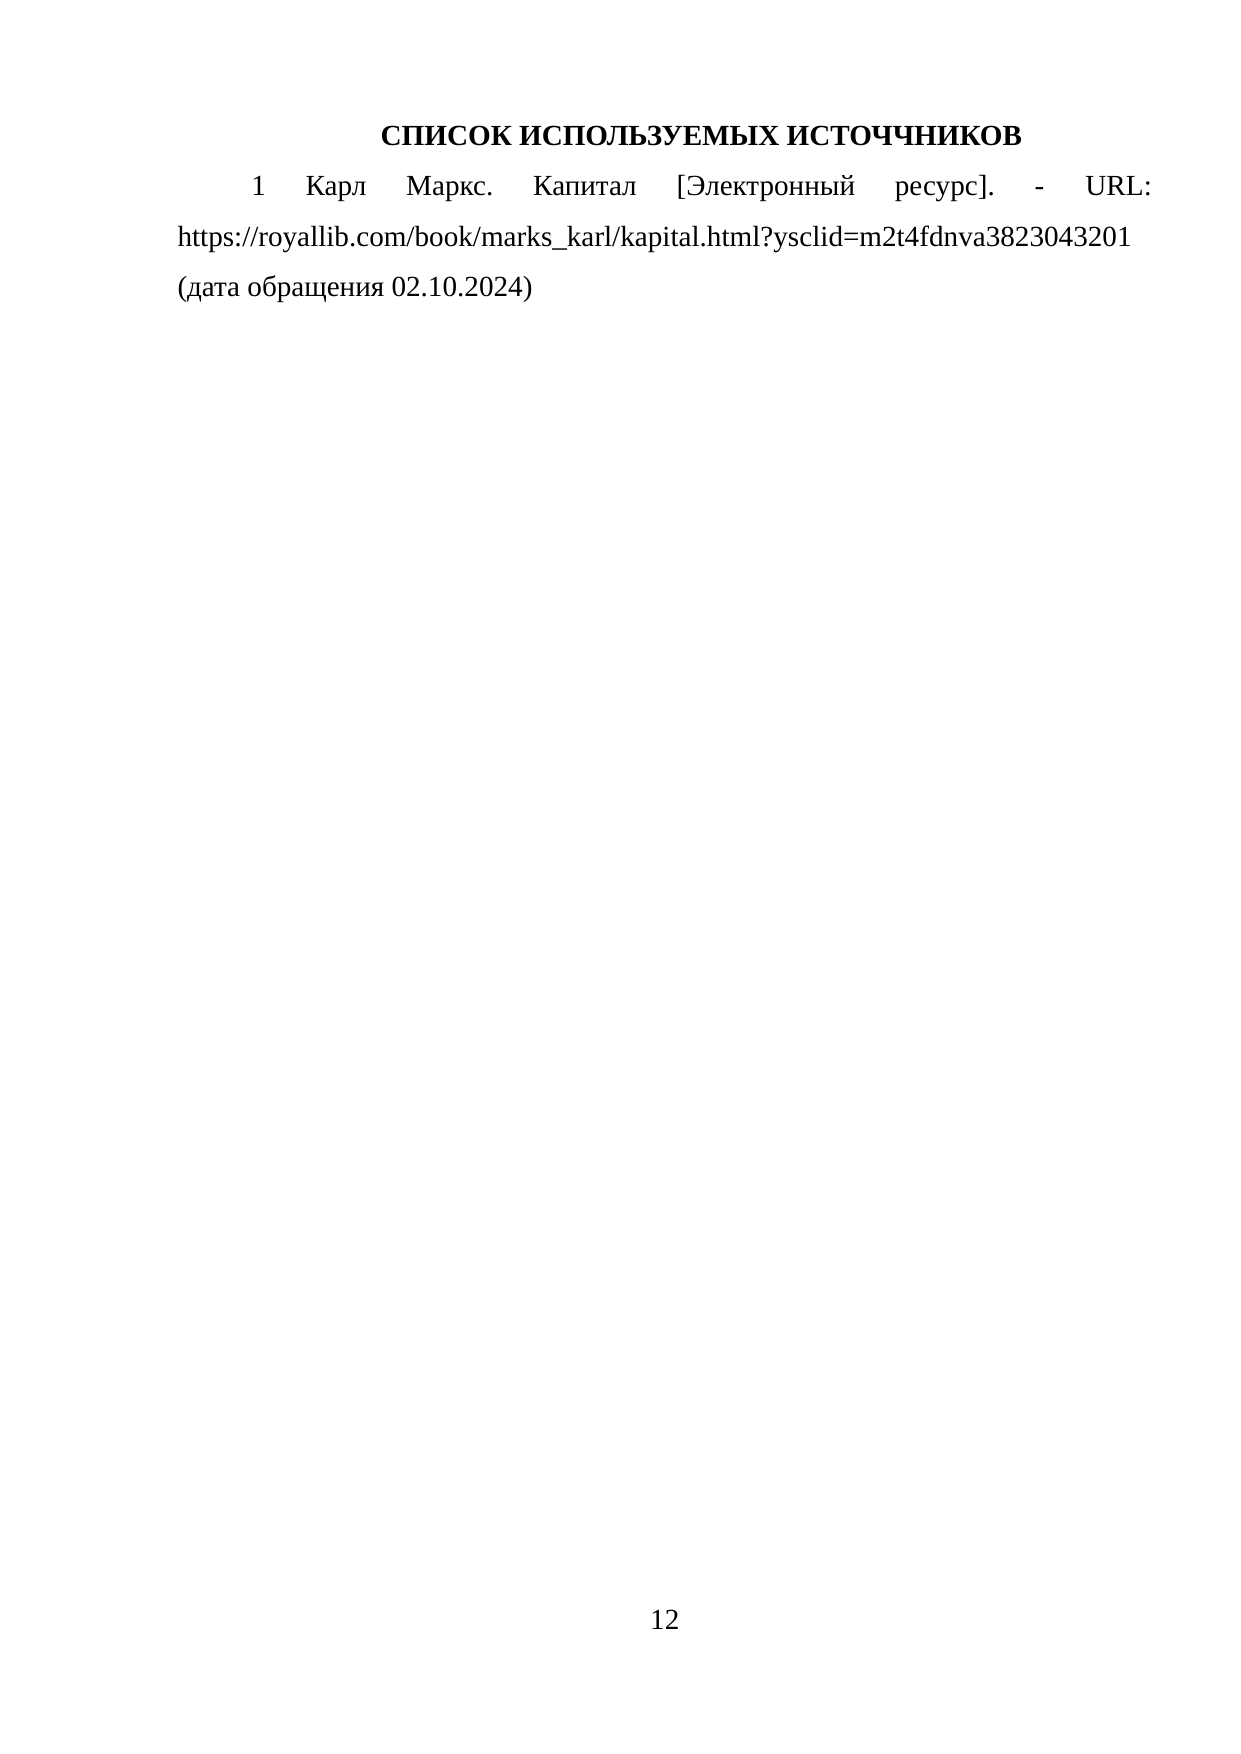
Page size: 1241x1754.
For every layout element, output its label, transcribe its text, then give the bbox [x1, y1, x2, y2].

text СПИСОК ИСПОЛЬЗУЕМЫХ ИСТОЧЧНИКОВ [177, 118, 1152, 152]
text 1 Карл Маркс. Капитал [Электронный ресурс]. - URL: https://royallib.com/book/marks_karl/kapital.html?ysclid=m2t4fdnva3823043201 (дата обращения 02.10.2024) [177, 168, 1152, 303]
